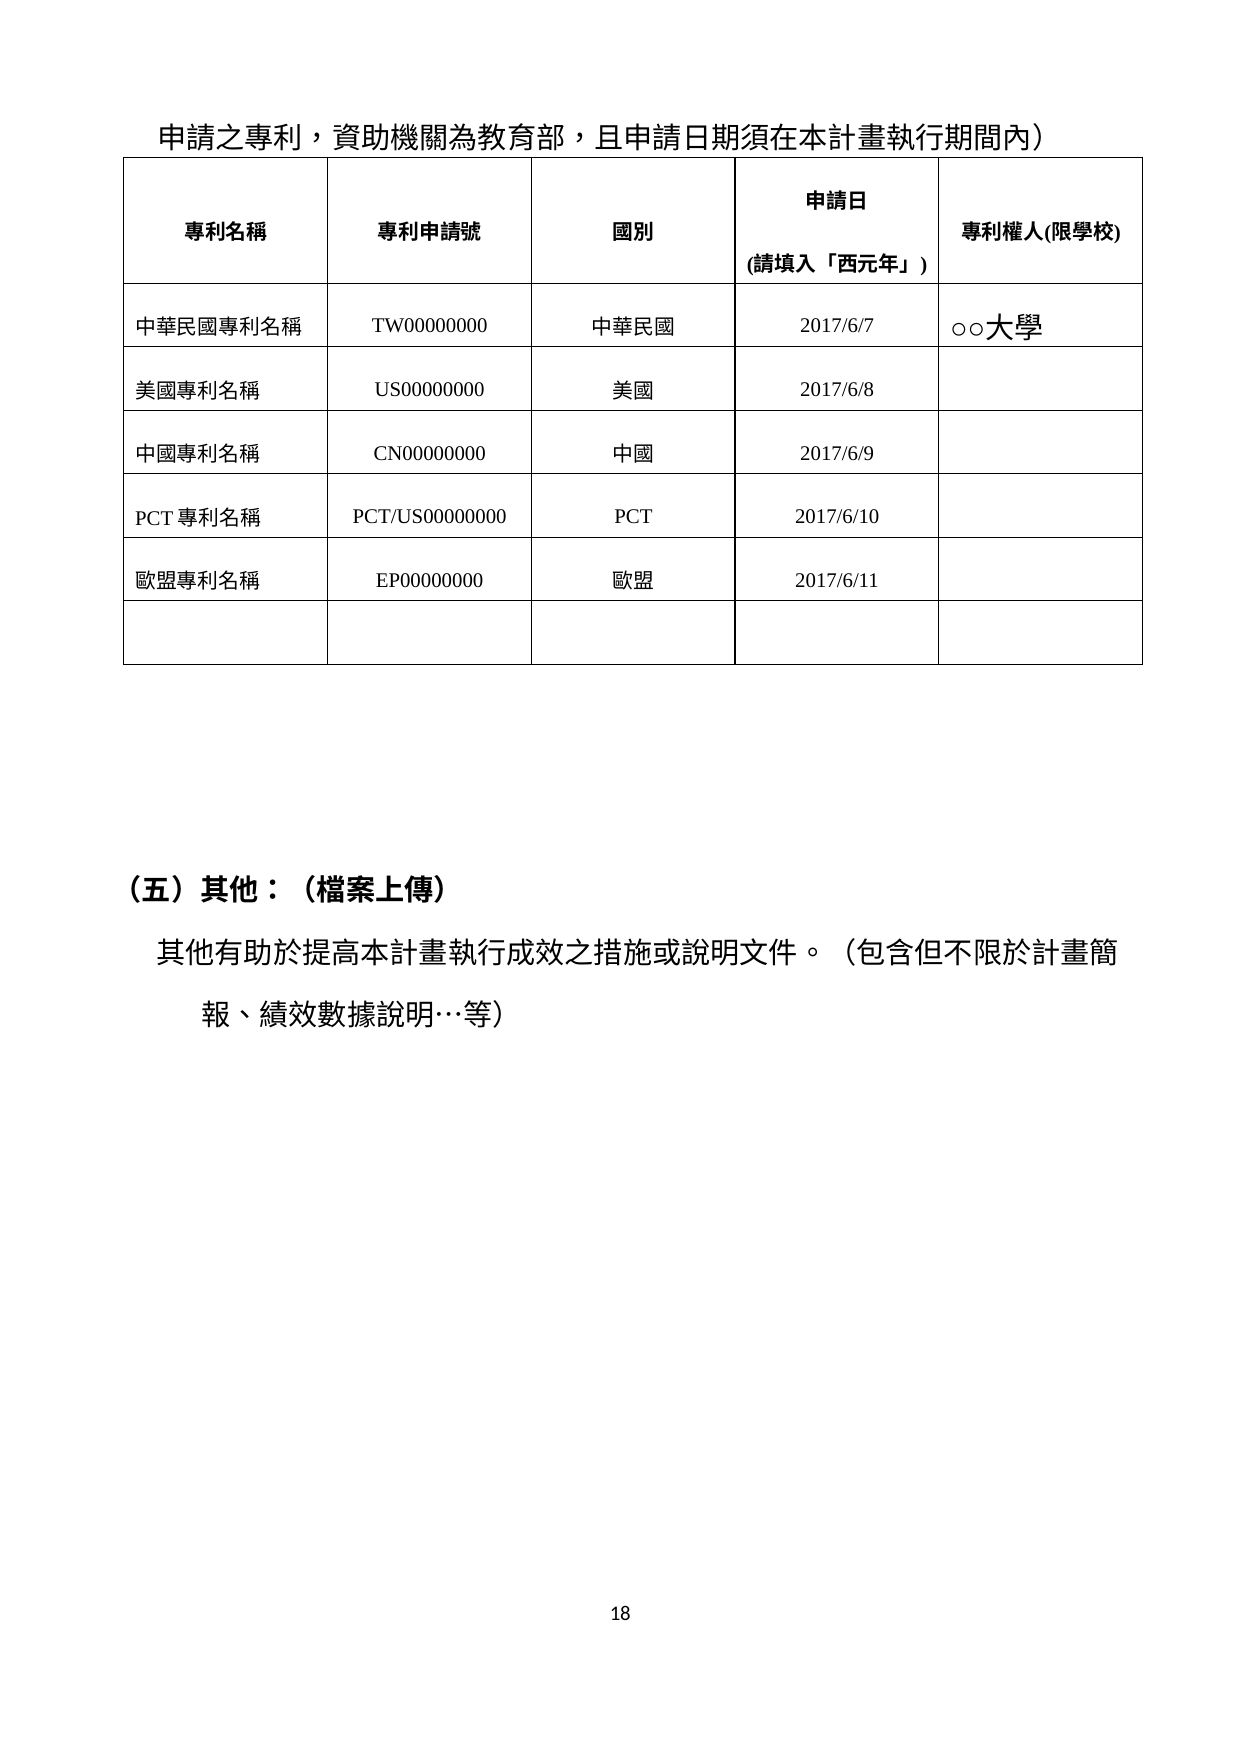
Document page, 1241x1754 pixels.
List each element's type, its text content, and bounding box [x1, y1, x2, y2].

table_cell [939, 538, 1142, 600]
table_cell [939, 474, 1142, 537]
table_cell PCT [532, 474, 734, 537]
table_cell 歐盟 [532, 538, 734, 600]
text 其他有助於提高本計畫執行成效之措施或說明文件。（包含但不限於計畫簡報、績效數據說明…等） [112, 909, 1128, 1034]
table_cell 美國 [532, 347, 734, 410]
text 申請之專利，資助機關為教育部，且申請日期須在本計畫執行期間內） [112, 94, 1128, 157]
table_header 國別 [532, 158, 734, 283]
table_cell 中國專利名稱 [124, 411, 327, 473]
table_cell CN00000000 [328, 411, 531, 473]
table_cell [939, 601, 1142, 664]
table_header 專利申請號 [328, 158, 531, 283]
table_cell PCT專利名稱 [124, 474, 327, 537]
table_cell [736, 601, 938, 664]
table_cell US00000000 [328, 347, 531, 410]
table_cell ○○大學 [939, 284, 1142, 346]
table_cell 美國專利名稱 [124, 347, 327, 410]
table_cell [939, 411, 1142, 473]
table_cell 中國 [532, 411, 734, 473]
table_header 專利名稱 [124, 158, 327, 283]
table_cell 2017/6/7 [736, 284, 938, 346]
table_cell 2017/6/11 [736, 538, 938, 600]
table_header 申請日 (請填入「西元年」) [736, 158, 938, 283]
table_cell [532, 601, 734, 664]
table_cell TW00000000 [328, 284, 531, 346]
table_cell [124, 601, 327, 664]
table_header 專利權人(限學校) [939, 158, 1142, 283]
table_cell 2017/6/9 [736, 411, 938, 473]
table_cell 2017/6/10 [736, 474, 938, 537]
table_cell PCT/US00000000 [328, 474, 531, 537]
table_cell [328, 601, 531, 664]
table_cell 歐盟專利名稱 [124, 538, 327, 600]
table_cell [939, 347, 1142, 410]
table_cell 中華民國 [532, 284, 734, 346]
table_cell EP00000000 [328, 538, 531, 600]
table_cell 中華民國專利名稱 [124, 284, 327, 346]
table_cell 2017/6/8 [736, 347, 938, 410]
text （五）其他：（檔案上傳） [112, 846, 1128, 909]
